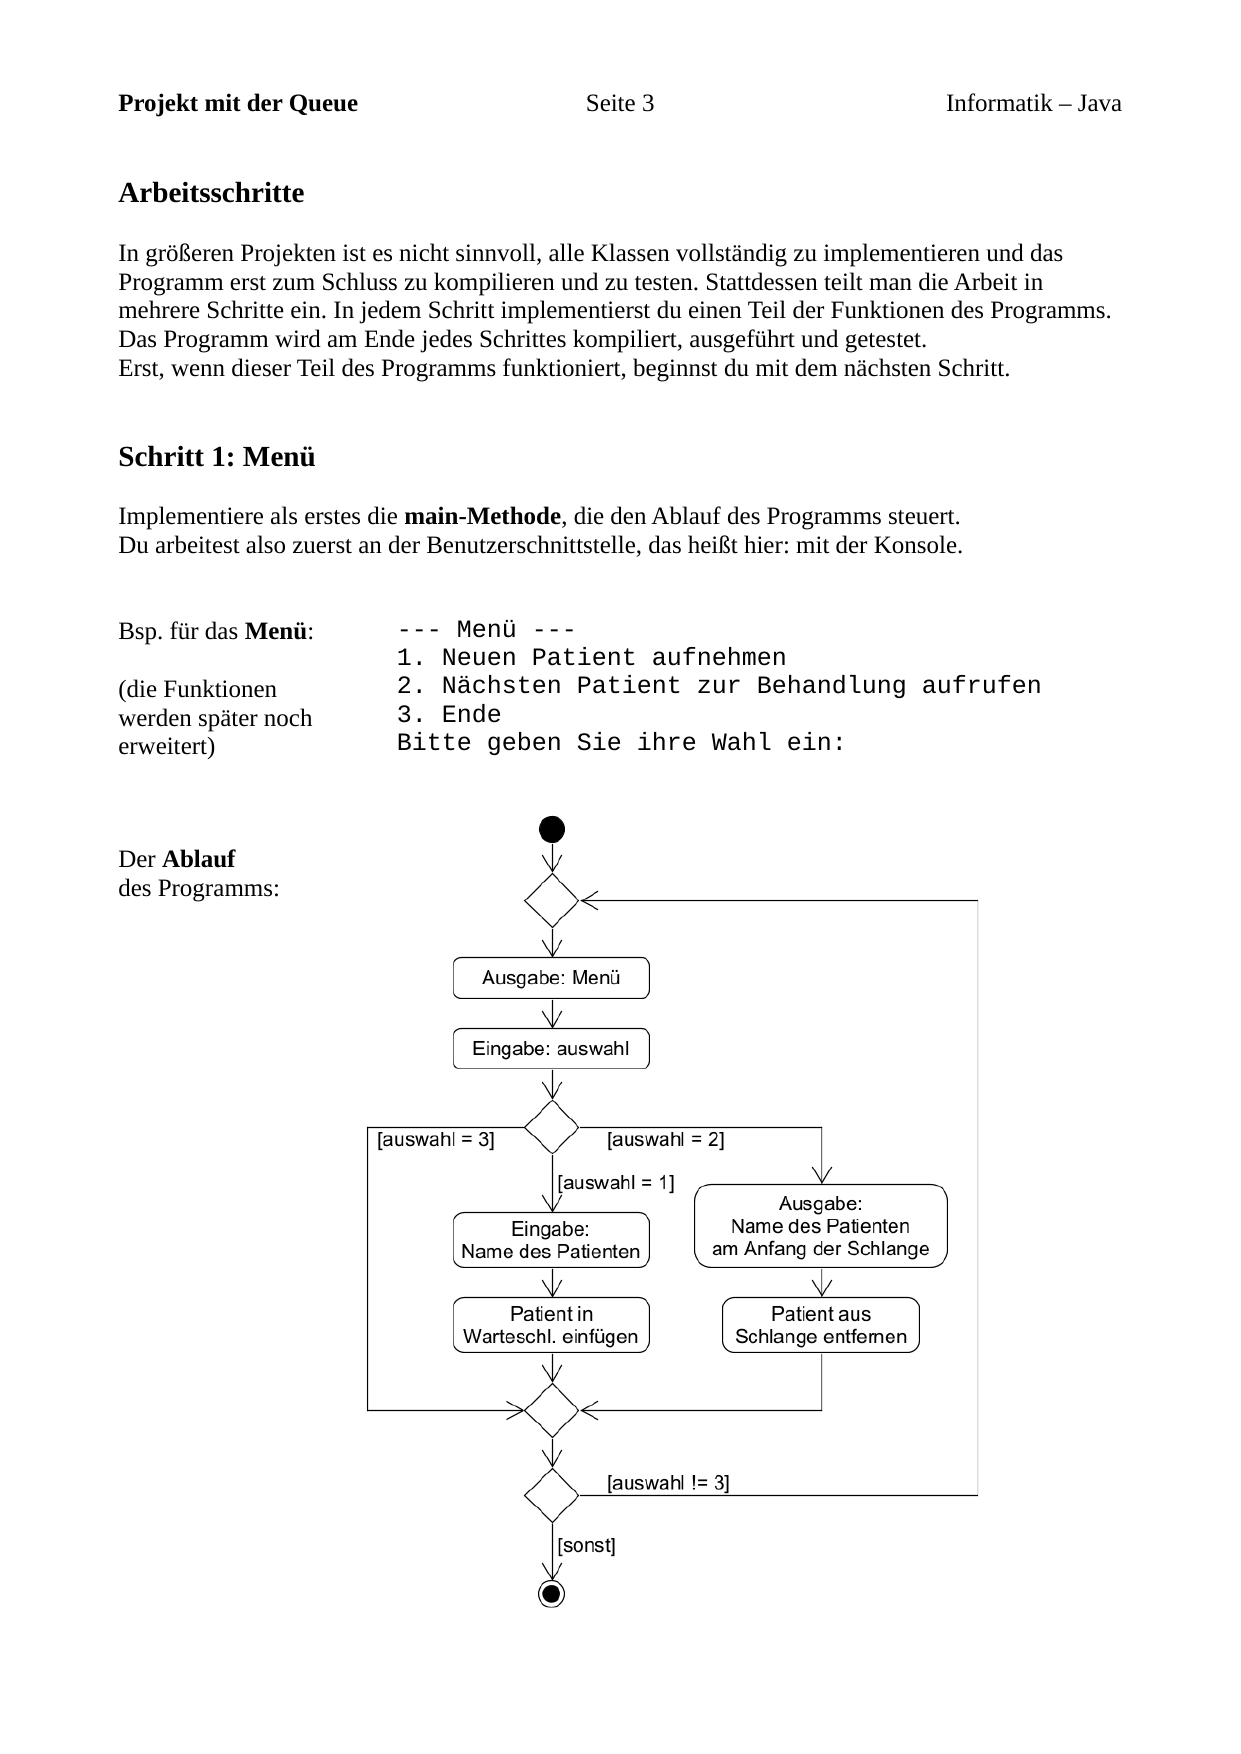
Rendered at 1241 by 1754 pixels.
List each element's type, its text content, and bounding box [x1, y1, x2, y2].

table_header Bsp. für das Menü: (die Funktionen werden später noch erweitert) [118, 616, 367, 786]
text Du arbeitest also zuerst an der Benutzerschnittstelle, das heißt hier: mit der Konsole. [118, 530, 1122, 559]
picture [366, 815, 979, 1608]
table_cell [367, 786, 1123, 1608]
text Erst, wenn dieser Teil des Programms funktioniert, beginnst du mit dem nächsten Schritt. [118, 353, 1122, 382]
text Implementiere als erstes die main-Methode, die den Ablauf des Programms steuert. [118, 501, 1122, 530]
text In größeren Projekten ist es nicht sinnvoll, alle Klassen vollständig zu implementieren und das Programm erst zum Schluss zu kompilieren und zu testen. Stattdessen teilt man die Arbeit in mehrere Schritte ein. In jedem Schritt implementierst du einen Teil der Funktionen des Programms. Das Programm wird am Ende jedes Schrittes kompiliert, ausgeführt und getestet. [118, 238, 1122, 353]
table_header --- Menü --- 1. Neuen Patient aufnehmen 2. Nächsten Patient zur Behandlung aufrufen 3. Ende Bitte geben Sie ihre Wahl ein: [367, 616, 1123, 786]
table_cell Der Ablauf des Programms: [118, 786, 367, 1608]
text Arbeitsschritte [118, 176, 1122, 209]
text Schritt 1: Menü [118, 439, 1122, 473]
